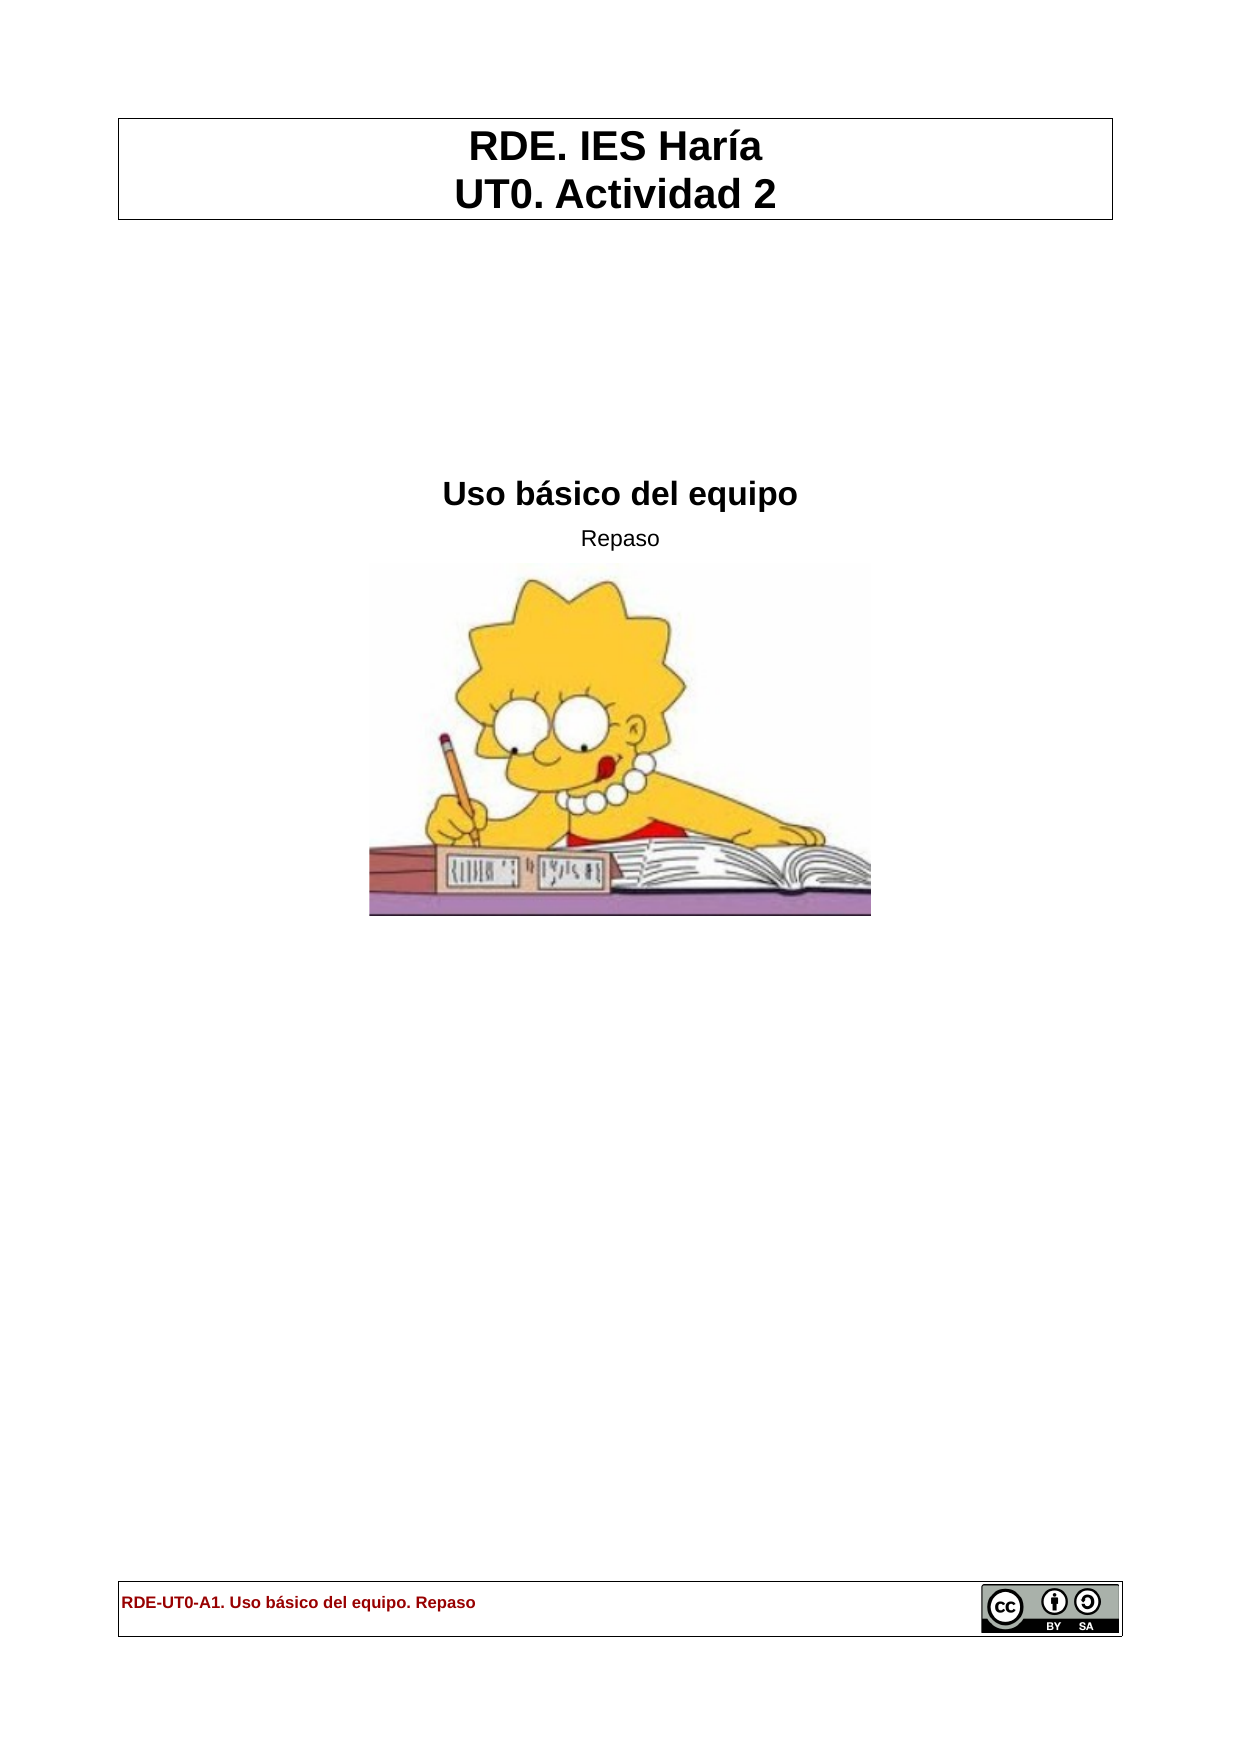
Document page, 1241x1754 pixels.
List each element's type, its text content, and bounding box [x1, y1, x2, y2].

subtitle Uso básico del equipo [118, 474, 1122, 512]
picture [981, 1584, 1119, 1633]
text Repaso [118, 525, 1122, 551]
text RDE. IES Haría [119, 119, 1112, 166]
text UT0. Actividad 2 [119, 166, 1112, 219]
picture [369, 563, 871, 916]
